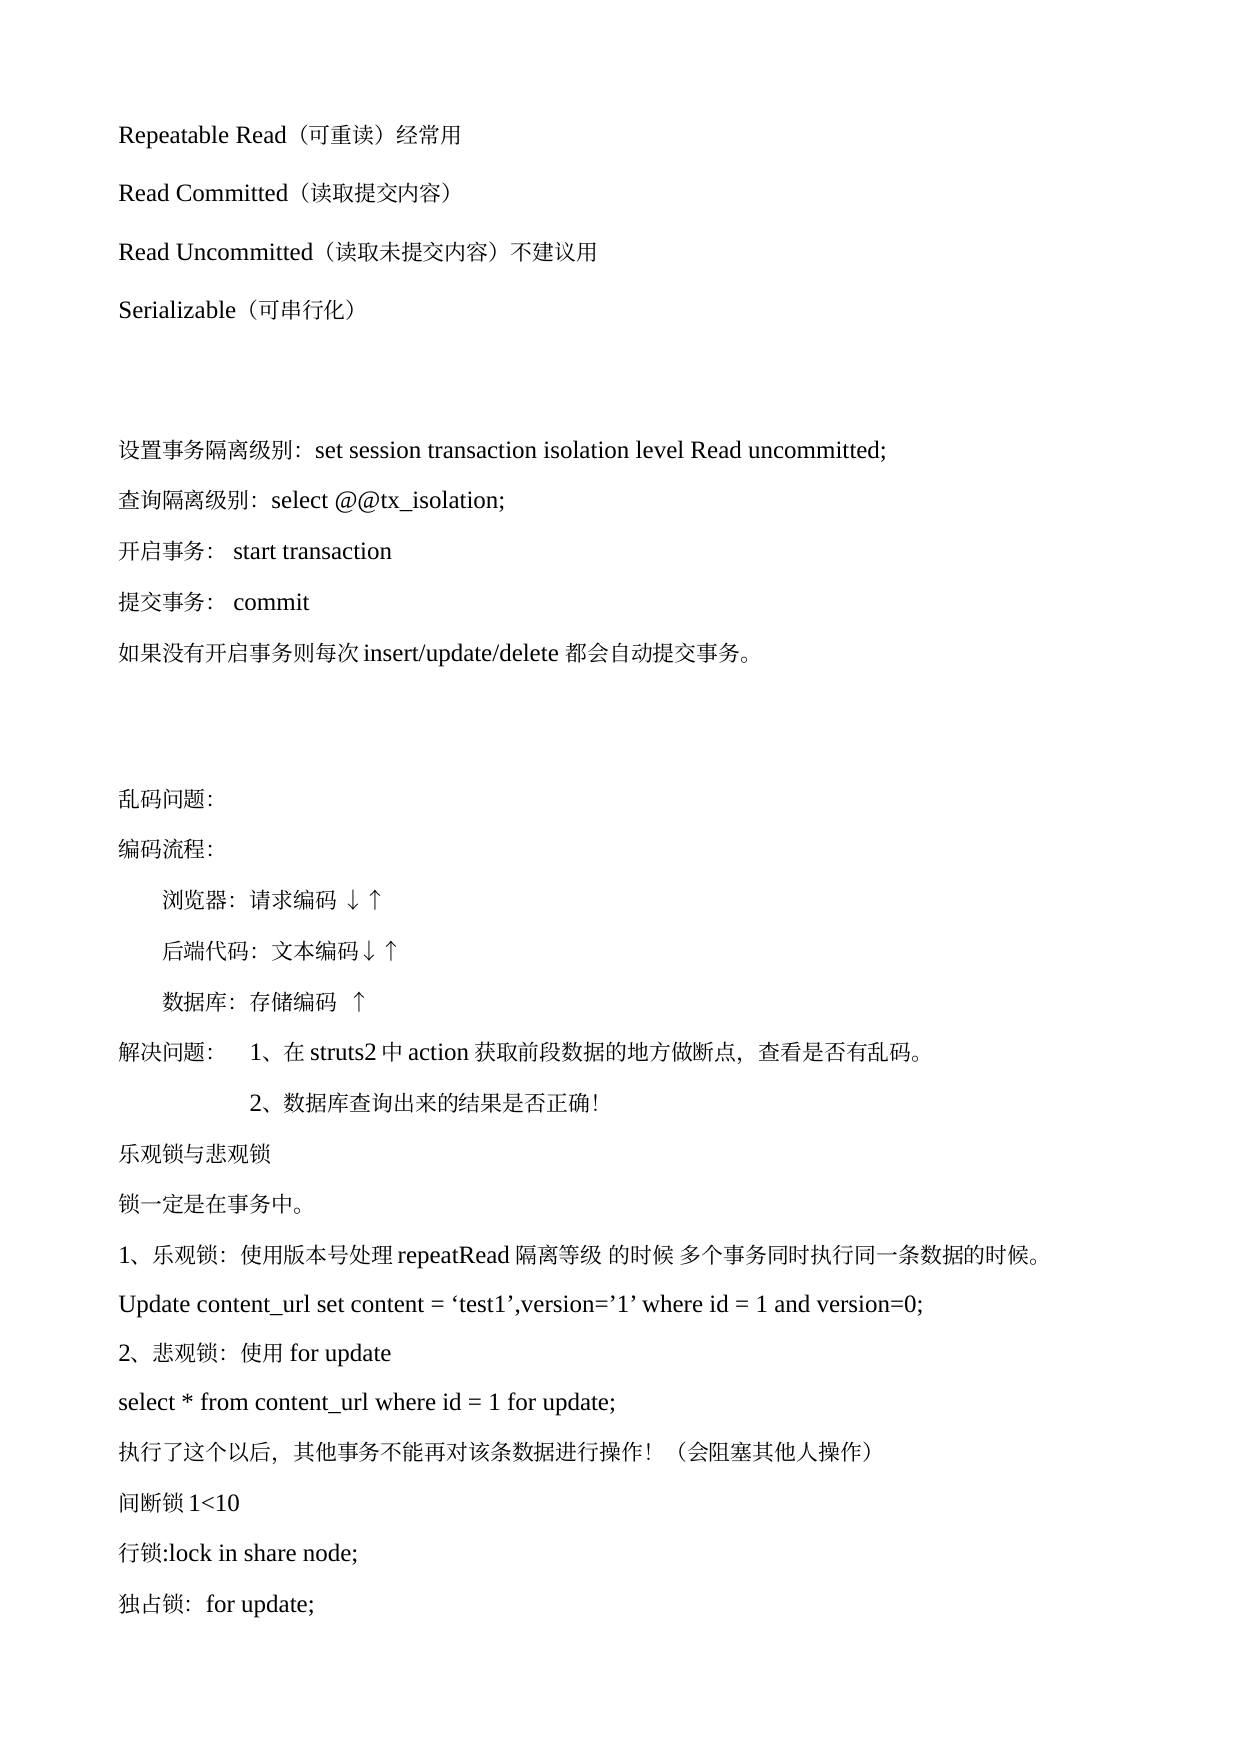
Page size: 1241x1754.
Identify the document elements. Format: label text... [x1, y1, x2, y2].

subtitle Repeatable Read（可重读）经常用 [118, 118, 1122, 149]
text 如果没有开启事务则每次insert/update/delete 都会自动提交事务。 [118, 636, 1122, 667]
text 锁一定是在事务中。 [118, 1188, 1122, 1219]
text 设置事务隔离级别：set session transaction isolation level Read uncommitted; [118, 433, 1122, 464]
text 行锁:lock in share node; [118, 1536, 1122, 1568]
text 后端代码：文本编码↓↑ [118, 934, 1122, 965]
text 查询隔离级别：select @@tx_isolation; [118, 484, 1122, 515]
text 提交事务： commit [118, 585, 1122, 617]
text 开启事务： start transaction [118, 534, 1122, 566]
text 乱码问题： [118, 782, 1122, 813]
subtitle Serializable（可串行化） [118, 294, 1122, 325]
text 解决问题： 1、在struts2中action获取前段数据的地方做断点，查看是否有乱码。 [118, 1035, 1122, 1067]
subtitle Read Committed（读取提交内容） [118, 177, 1122, 208]
text 数据库：存储编码 ↑ [118, 985, 1122, 1016]
text 间断锁1<10 [118, 1486, 1122, 1517]
text select * from content_url where id = 1 for update; [118, 1387, 1122, 1416]
text Update content_url set content = ‘test1’,version=’1’ where id = 1 and version=0; [118, 1289, 1122, 1318]
text 1、乐观锁：使用版本号处理repeatRead隔离等级 的时候 多个事务同时执行同一条数据的时候。 [118, 1238, 1122, 1270]
text 2、数据库查询出来的结果是否正确！ [118, 1086, 1122, 1118]
text 浏览器：请求编码 ↓↑ [118, 883, 1122, 915]
text 编码流程： [118, 832, 1122, 864]
subtitle Read Uncommitted（读取未提交内容）不建议用 [118, 235, 1122, 267]
text 2、悲观锁：使用 for update [118, 1337, 1122, 1368]
text 独占锁：for update; [118, 1587, 1122, 1619]
text 乐观锁与悲观锁 [118, 1137, 1122, 1168]
text 执行了这个以后，其他事务不能再对该条数据进行操作！（会阻塞其他人操作） [118, 1435, 1122, 1466]
